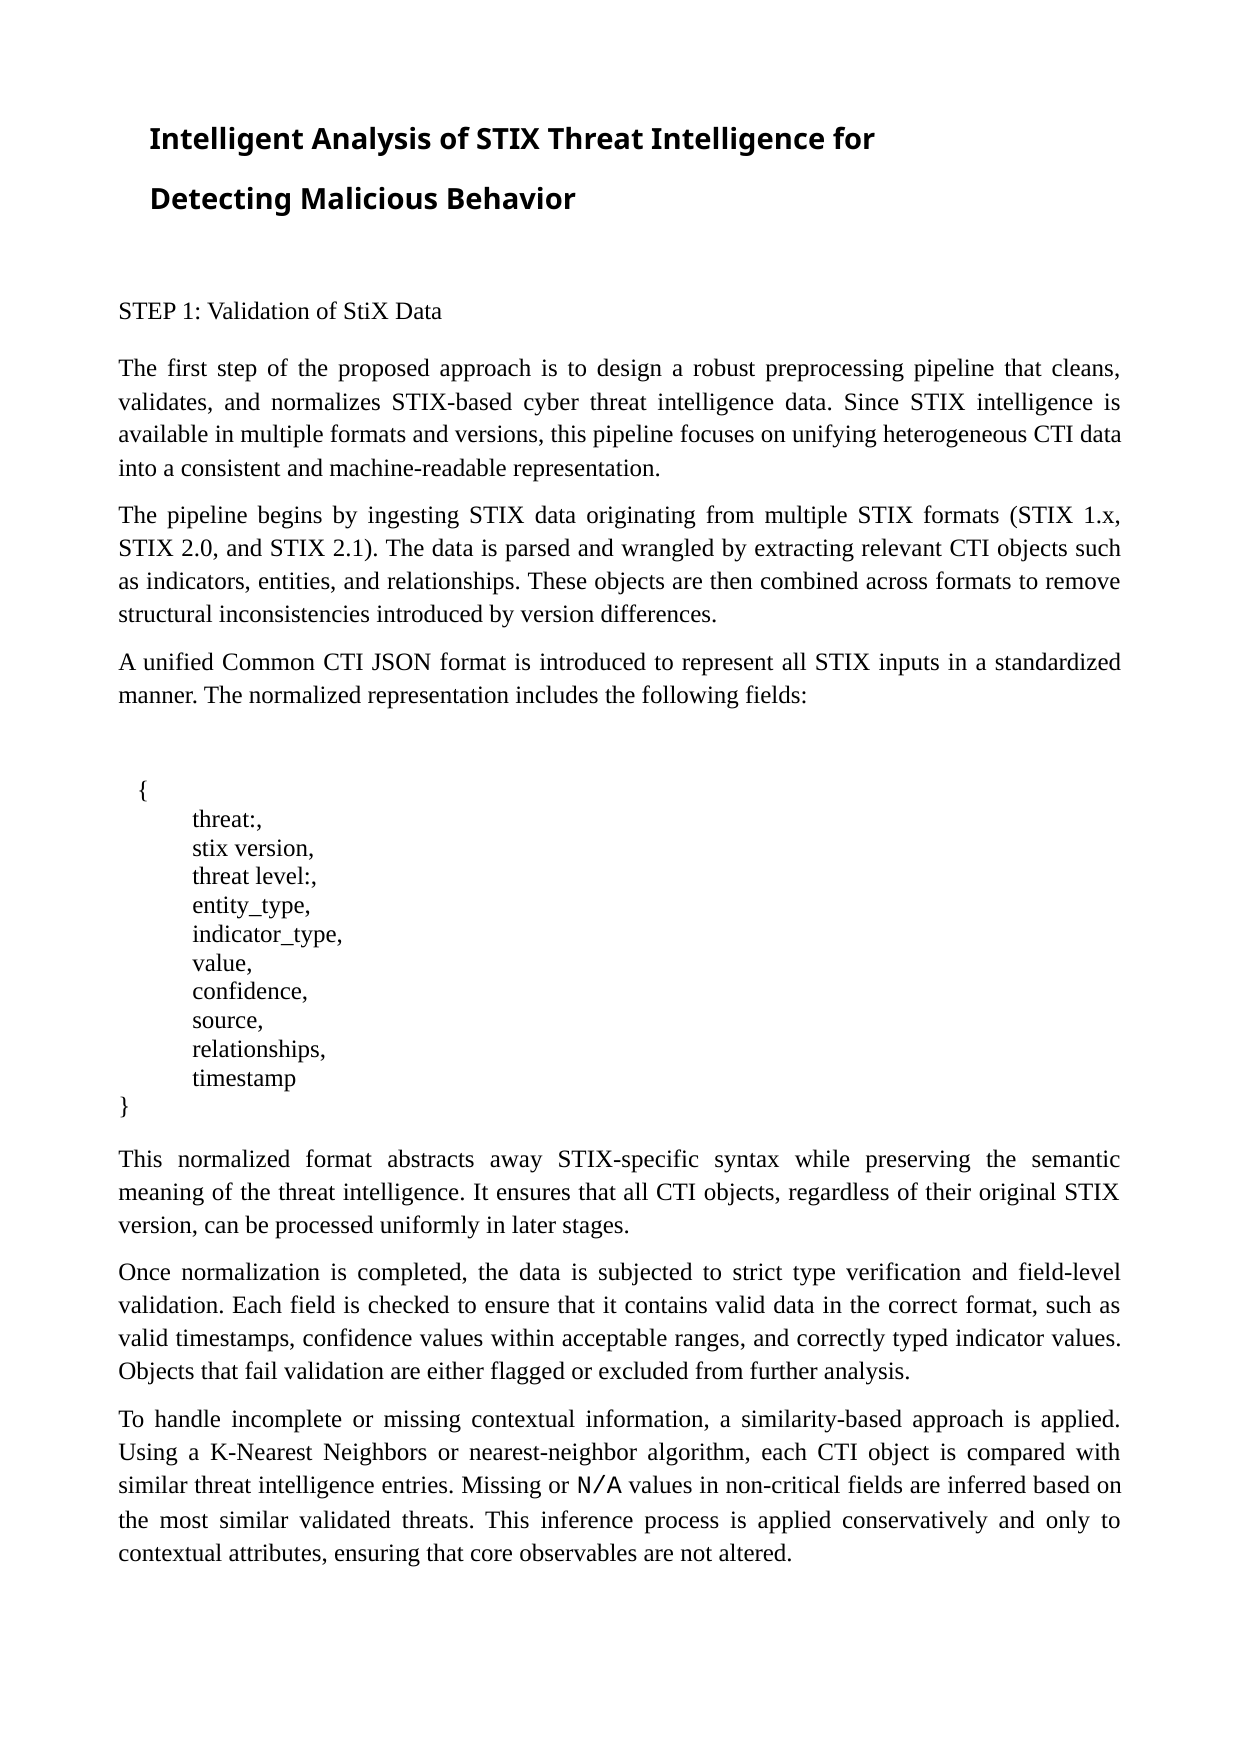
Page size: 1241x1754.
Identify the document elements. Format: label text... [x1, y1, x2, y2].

text entity_type, [118, 890, 1122, 919]
text relationships, [118, 1034, 1122, 1063]
text This normalized format abstracts away STIX-specific syntax while preserving the semantic meaning of the threat intelligence. It ensures that all CTI objects, regardless of their original STIX version, can be processed uniformly in later stages. [118, 1144, 1122, 1238]
text The first step of the proposed approach is to design a robust preprocessing pipeline that cleans, validates, and normalizes STIX-based cyber threat intelligence data. Since STIX intelligence is available in multiple formats and versions, this pipeline focuses on unifying heterogeneous CTI data into a consistent and machine-readable representation. [118, 353, 1122, 481]
text source, [118, 1005, 1122, 1034]
text To handle incomplete or missing contextual information, a similarity-based approach is applied. Using a K-Nearest Neighbors or nearest-neighbor algorithm, each CTI object is compared with similar threat intelligence entries. Missing or N/A values in non-critical fields are inferred based on the most similar validated threats. This inference process is applied conservatively and only to contextual attributes, ensuring that core observables are not altered. [118, 1404, 1122, 1567]
text Intelligent Analysis of STIX Threat Intelligence for [149, 118, 1122, 158]
text Once normalization is completed, the data is subjected to strict type verification and field-level validation. Each field is checked to ensure that it contains valid data in the correct format, such as valid timestamps, confidence values within acceptable ranges, and correctly typed indicator values. Objects that fail validation are either flagged or excluded from further analysis. [118, 1257, 1122, 1385]
text indicator_type, [118, 919, 1122, 948]
text The pipeline begins by ingesting STIX data originating from multiple STIX formats (STIX 1.x, STIX 2.0, and STIX 2.1). The data is parsed and wrangled by extracting relevant CTI objects such as indicators, entities, and relationships. These objects are then combined across formats to remove structural inconsistencies introduced by version differences. [118, 500, 1122, 628]
text Detecting Malicious Behavior [149, 178, 1122, 218]
text A unified Common CTI JSON format is introduced to represent all STIX inputs in a standardized manner. The normalized representation includes the following fields: [118, 647, 1122, 709]
text STEP 1: Validation of StiX Data [118, 296, 1122, 325]
text timestamp [118, 1063, 1122, 1091]
text value, [118, 948, 1122, 976]
text { [118, 775, 1122, 804]
text stix version, [118, 833, 1122, 861]
text confidence, [118, 976, 1122, 1005]
text threat:, [118, 804, 1122, 833]
text threat level:, [118, 861, 1122, 890]
text } [118, 1091, 1122, 1120]
